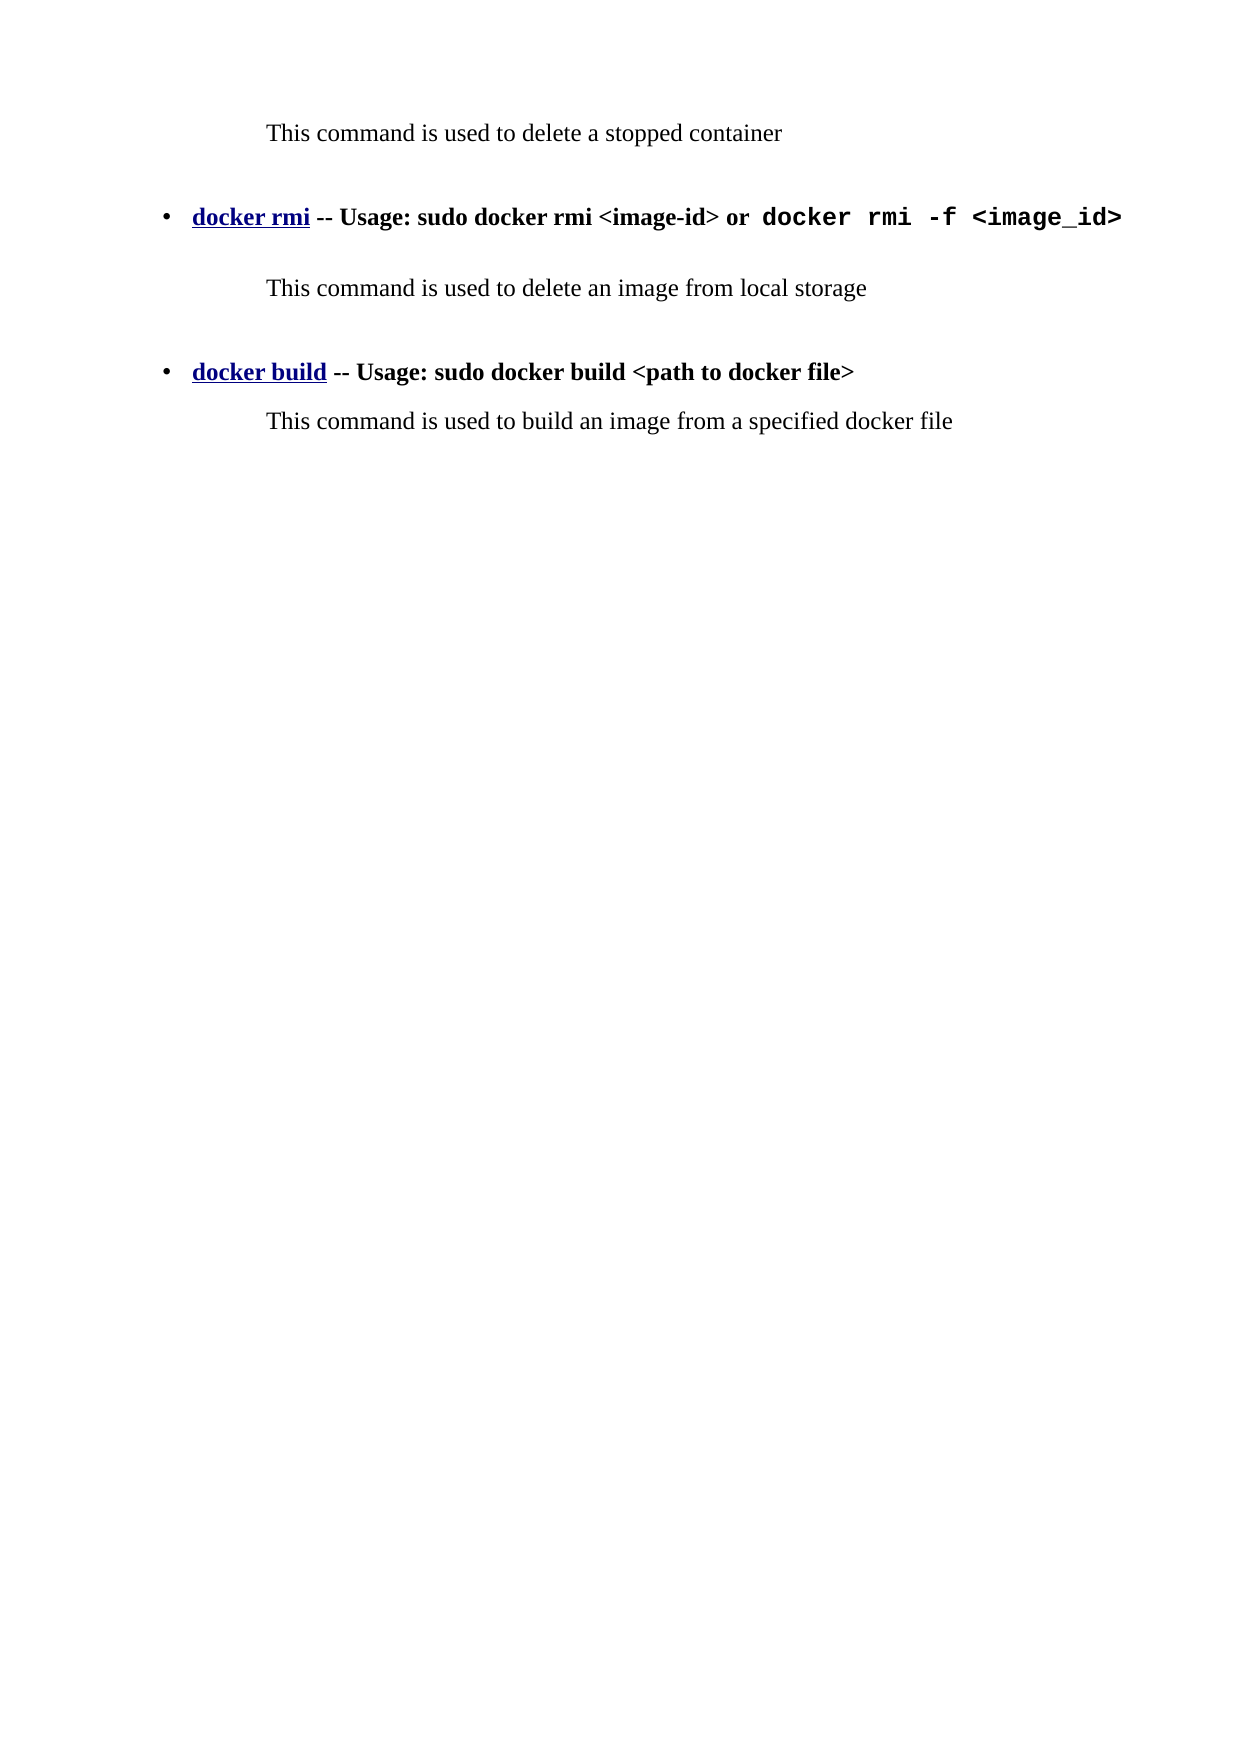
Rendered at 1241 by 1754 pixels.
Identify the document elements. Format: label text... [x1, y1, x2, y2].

list docker build -- Usage: sudo docker build <path to docker file> [162, 357, 1122, 385]
list docker rmi -- Usage: sudo docker rmi <image-id> or docker rmi -f <image_id> [162, 202, 1122, 232]
text This command is used to delete a stopped container [118, 118, 1122, 147]
text This command is used to build an image from a specified docker file [118, 406, 1122, 434]
text This command is used to delete an image from local storage [118, 273, 1122, 302]
